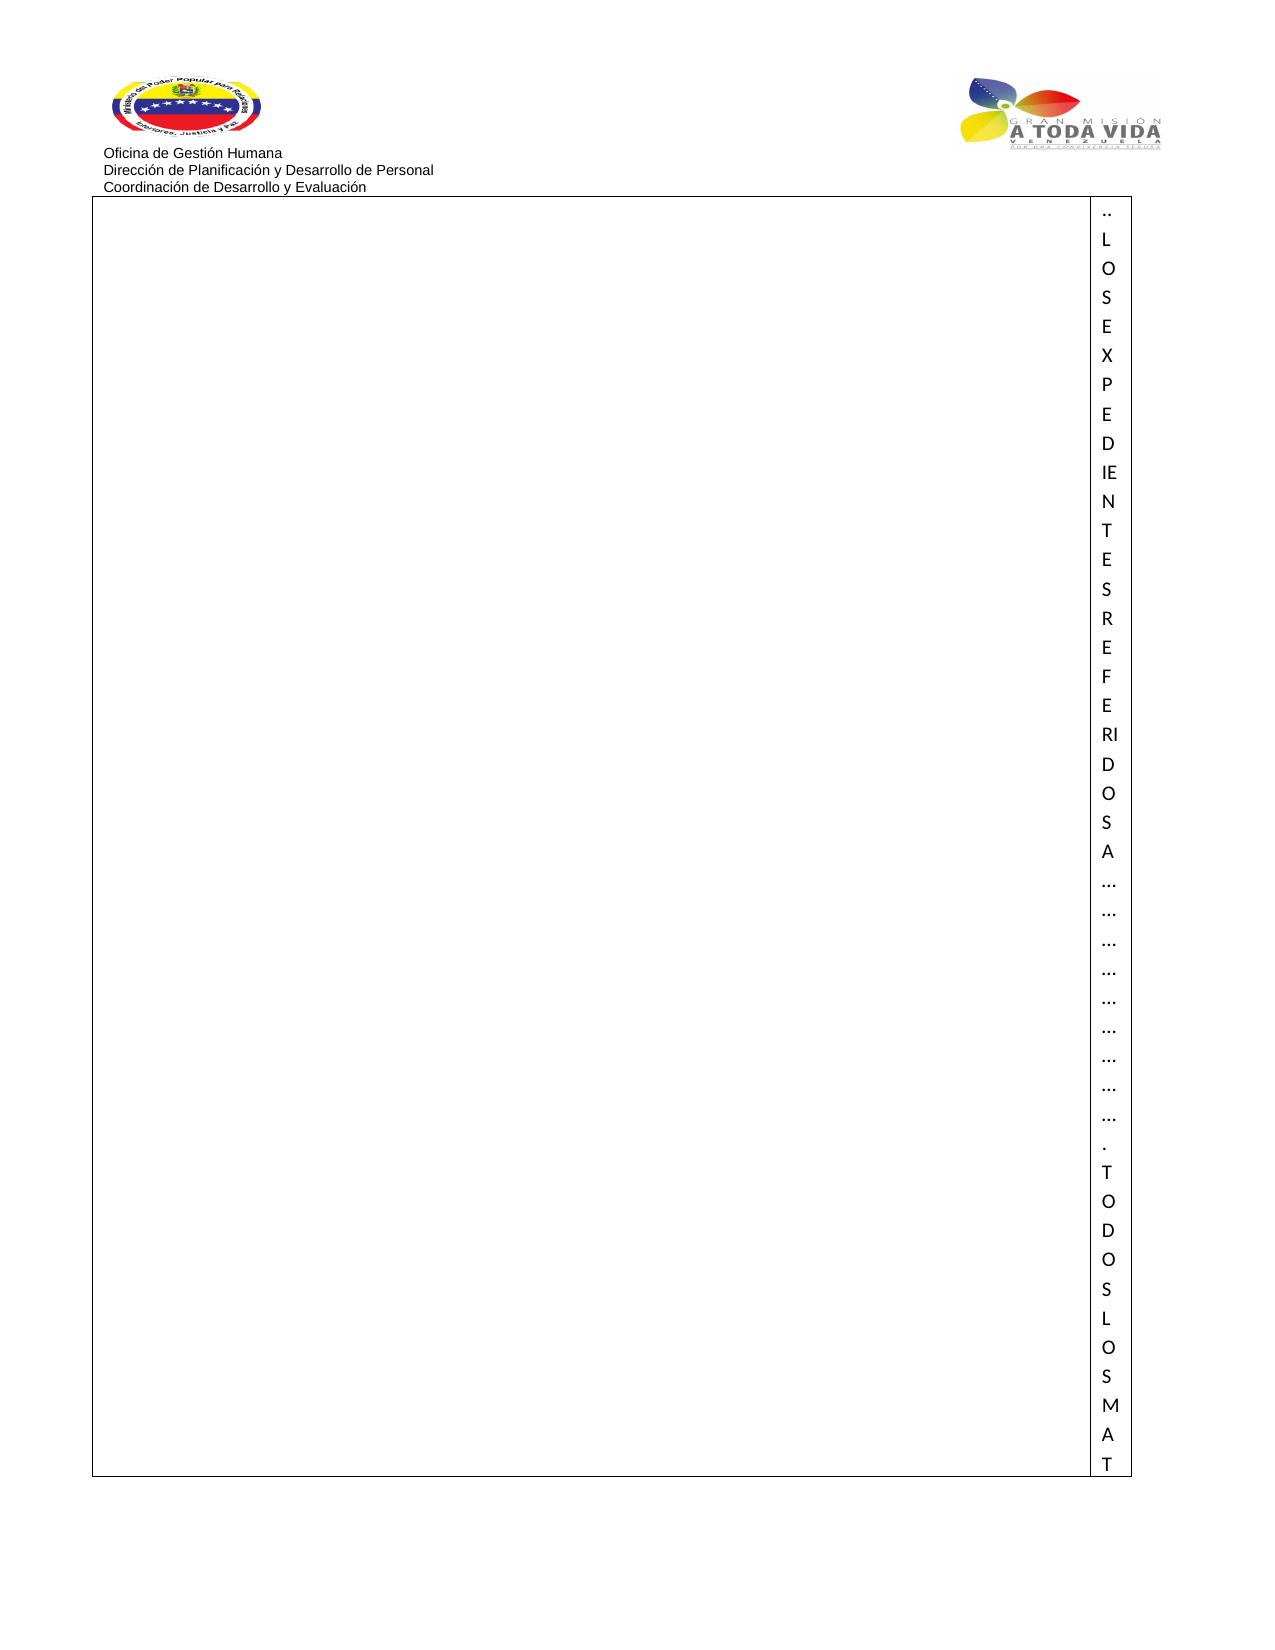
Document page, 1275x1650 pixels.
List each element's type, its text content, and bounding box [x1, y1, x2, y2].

table_cell .. LOS EXPEDIENTES REFERIDOS A………………………. TODOS LOS MAT [1091, 197, 1131, 1476]
table_cell [93, 197, 1090, 1476]
picture [108, 73, 265, 140]
picture [953, 73, 1166, 157]
